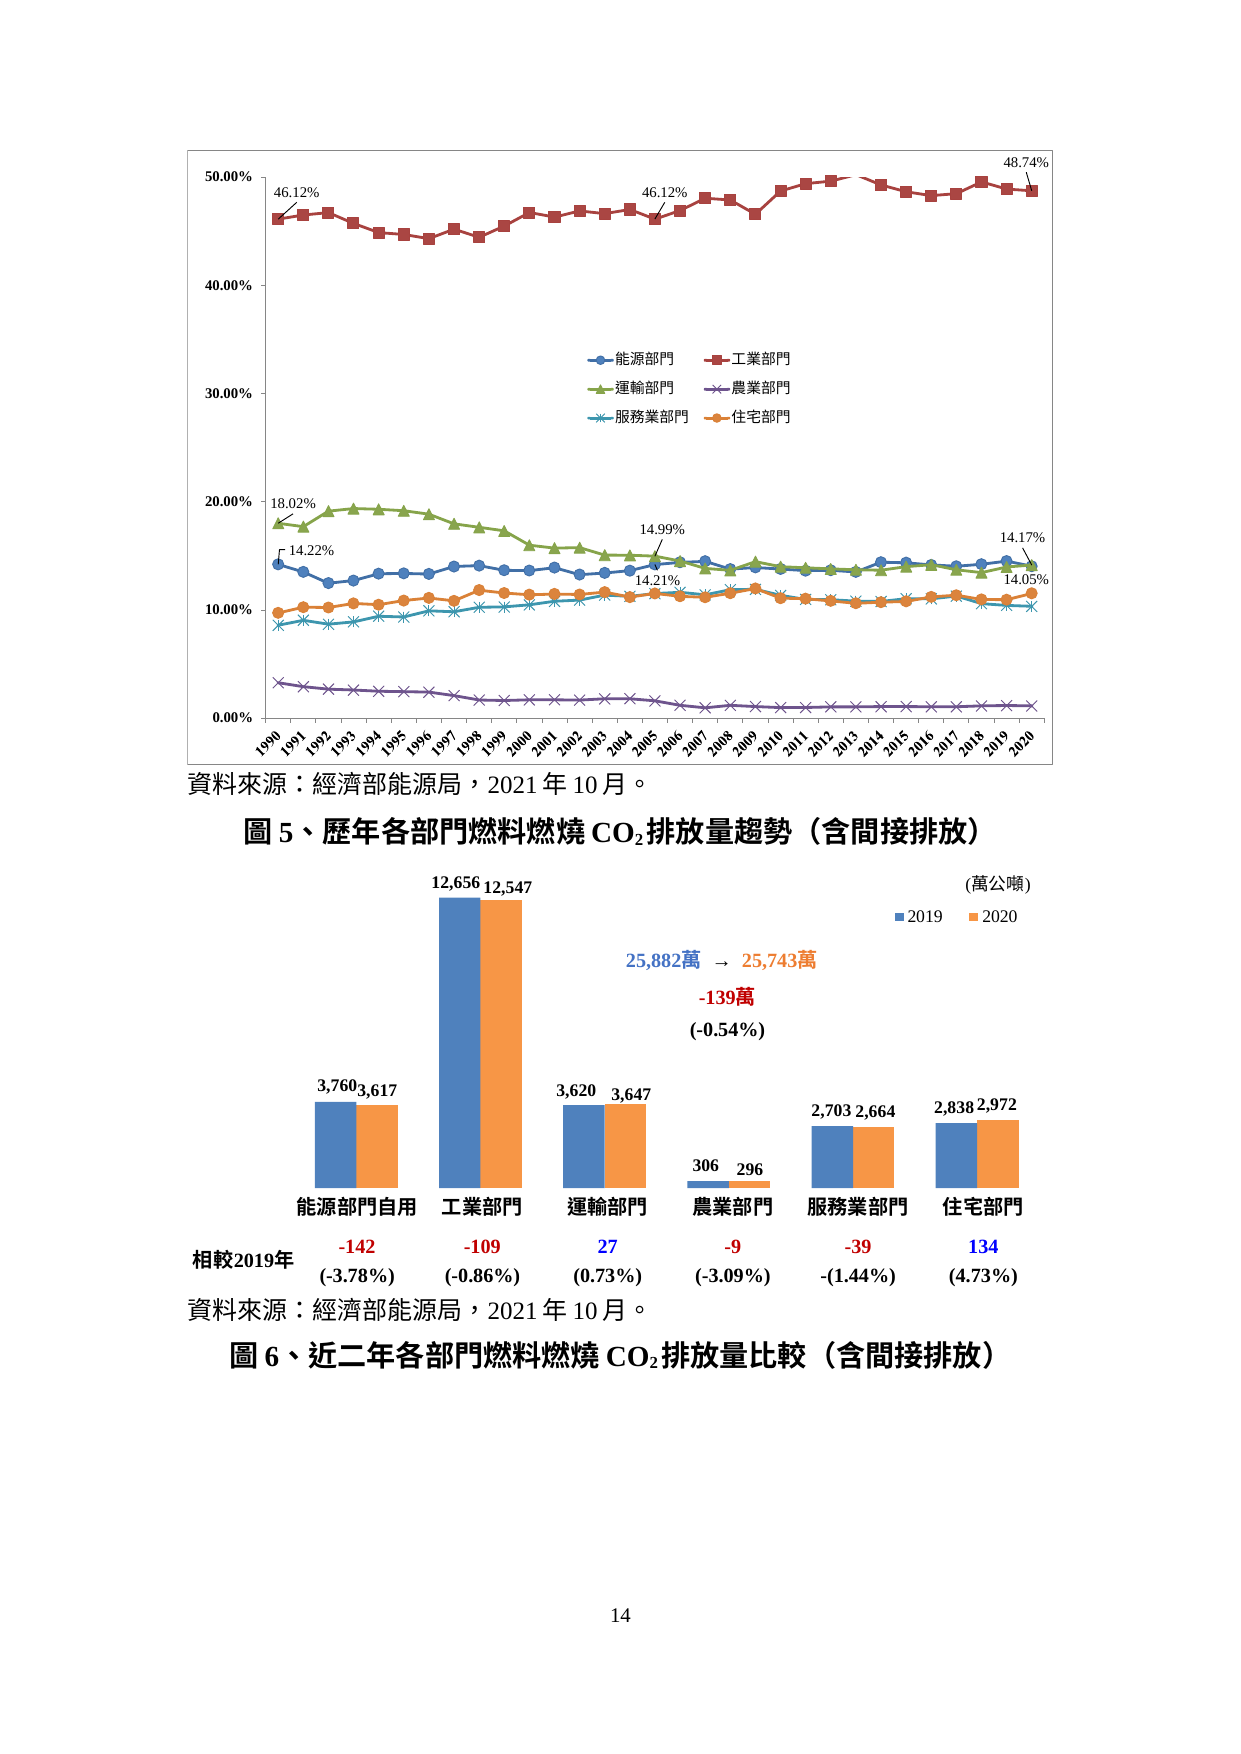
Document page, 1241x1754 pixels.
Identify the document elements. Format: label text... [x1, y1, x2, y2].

text 圖6、近二年各部門燃料燃燒CO2排放量比較（含間接排放） [187, 1324, 1053, 1377]
text 圖5、歷年各部門燃料燃燒CO2排放量趨勢（含間接排放） [187, 801, 1053, 853]
text 資料來源：經濟部能源局，2021年10月。 [187, 765, 1053, 801]
text 資料來源：經濟部能源局，2021年10月。 [187, 1299, 1028, 1324]
